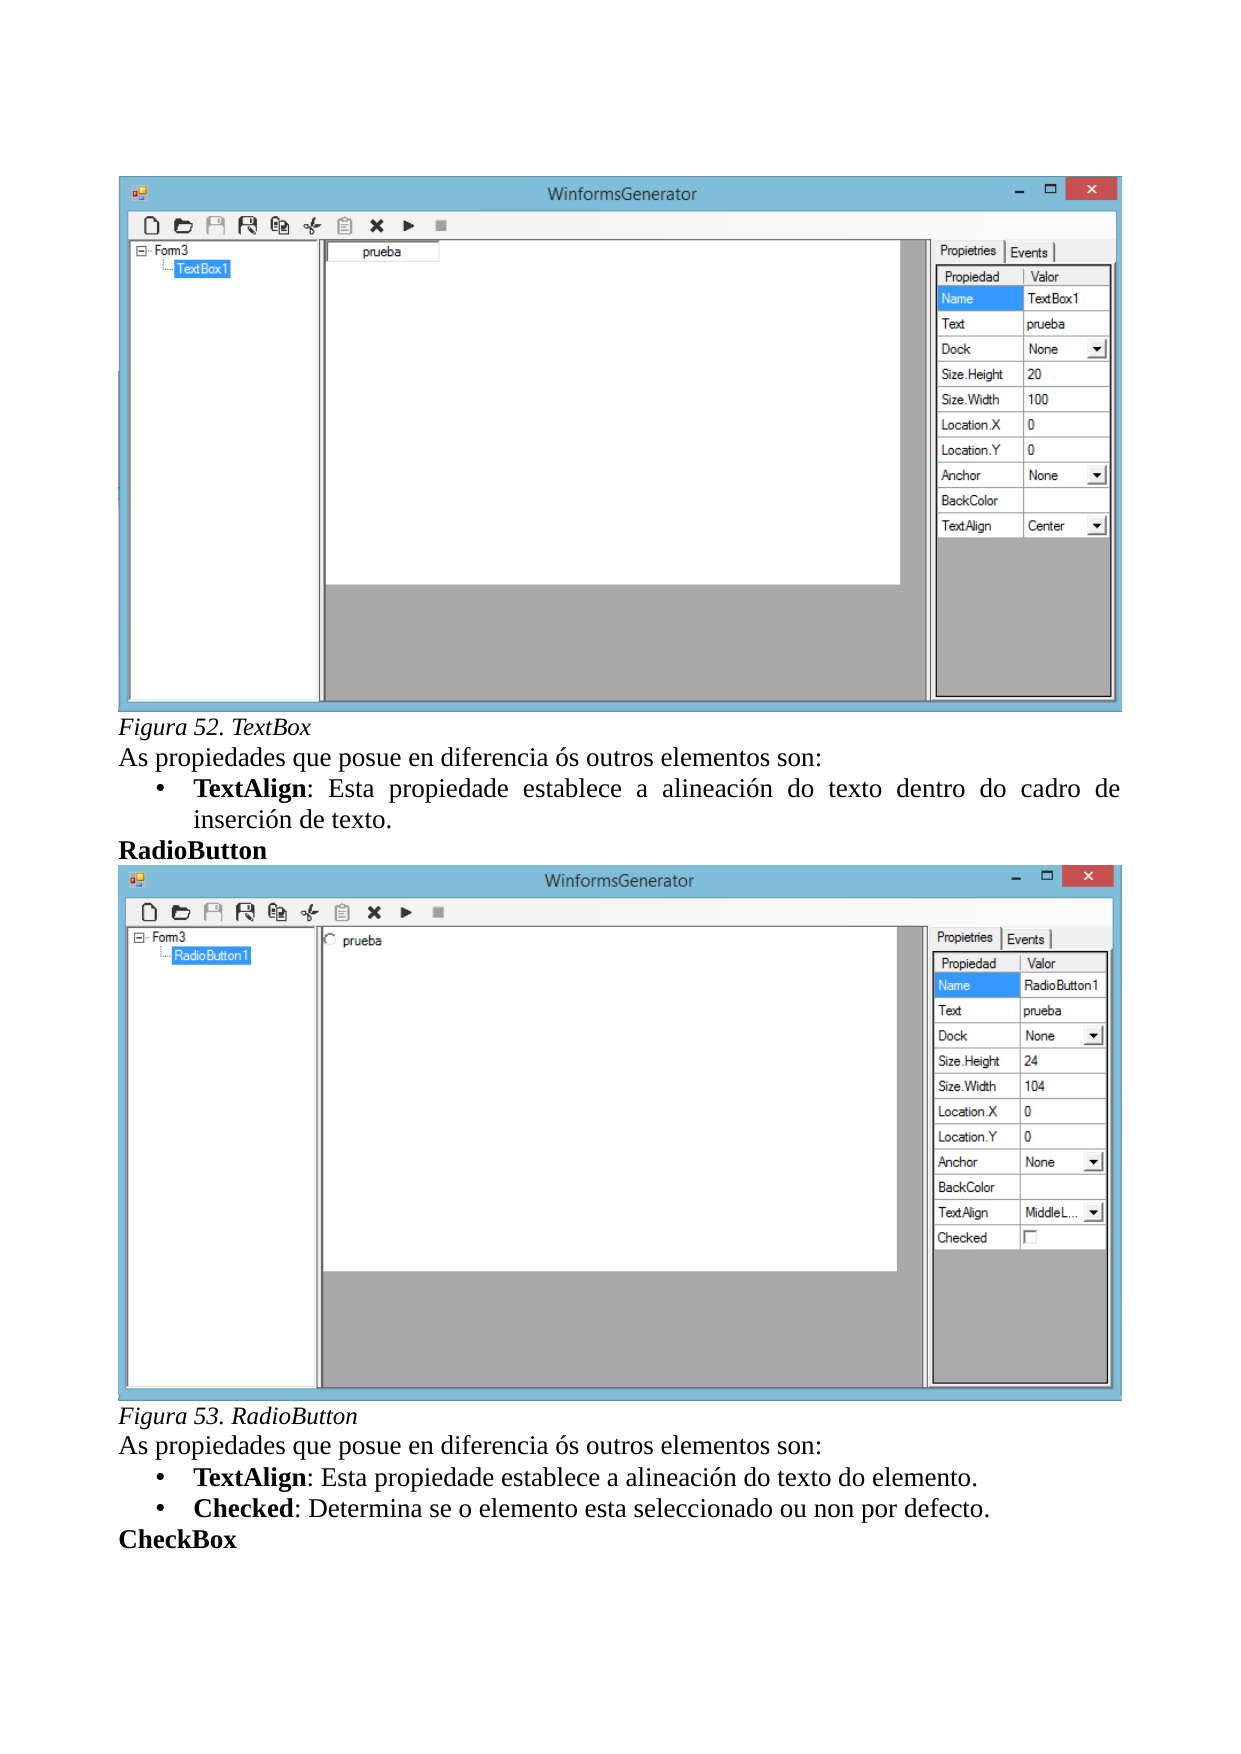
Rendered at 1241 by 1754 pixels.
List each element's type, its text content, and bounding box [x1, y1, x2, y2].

list TextAlign: Esta propiedade establece a alineación do texto do elemento. [156, 1461, 1122, 1492]
text Figura 53. RadioButton [118, 1401, 1122, 1429]
picture [118, 865, 1123, 1401]
text CheckBox [118, 1523, 1122, 1554]
text As propiedades que posue en diferencia ós outros elementos son: [118, 1429, 1122, 1461]
text Figura 52. TextBox [118, 712, 1122, 741]
picture [118, 176, 1123, 712]
list TextAlign: Esta propiedade establece a alineación do texto dentro do cadro de inserción de texto. [156, 772, 1122, 834]
text As propiedades que posue en diferencia ós outros elementos son: [118, 741, 1122, 772]
list Checked: Determina se o elemento esta seleccionado ou non por defecto. [156, 1492, 1122, 1523]
text RadioButton [118, 834, 1122, 865]
